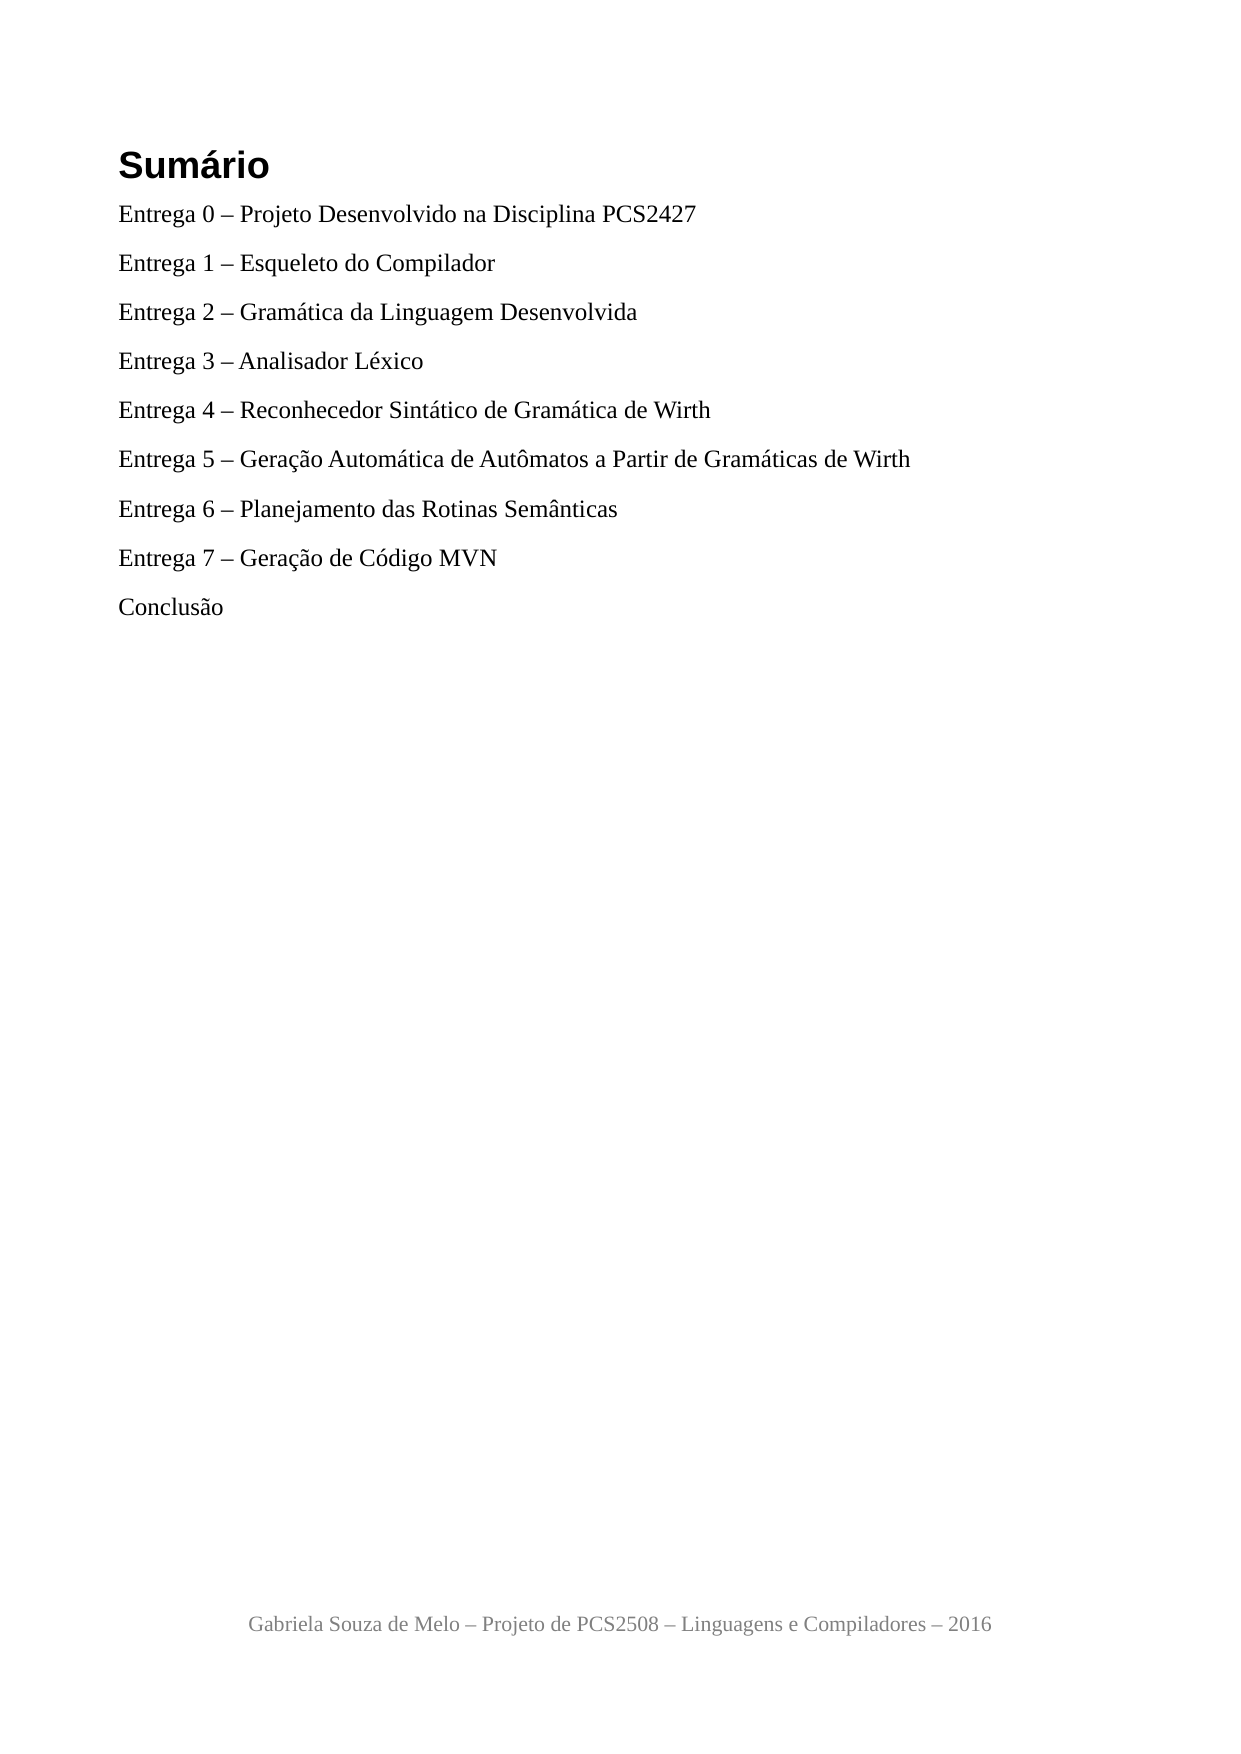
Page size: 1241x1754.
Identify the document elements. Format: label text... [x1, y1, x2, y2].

text Entrega 2 – Gramática da Linguagem Desenvolvida [118, 297, 1122, 326]
text Conclusão [118, 592, 1122, 621]
text Entrega 1 – Esqueleto do Compilador [118, 248, 1122, 277]
text Entrega 0 – Projeto Desenvolvido na Disciplina PCS2427 [118, 199, 1122, 228]
text Entrega 7 – Geração de Código MVN [118, 543, 1122, 571]
text Entrega 5 – Geração Automática de Autômatos a Partir de Gramáticas de Wirth [118, 444, 1122, 473]
subtitle Sumário [118, 143, 1122, 187]
text Entrega 4 – Reconhecedor Sintático de Gramática de Wirth [118, 396, 1122, 424]
text Entrega 6 – Planejamento das Rotinas Semânticas [118, 494, 1122, 522]
text Entrega 3 – Analisador Léxico [118, 346, 1122, 375]
